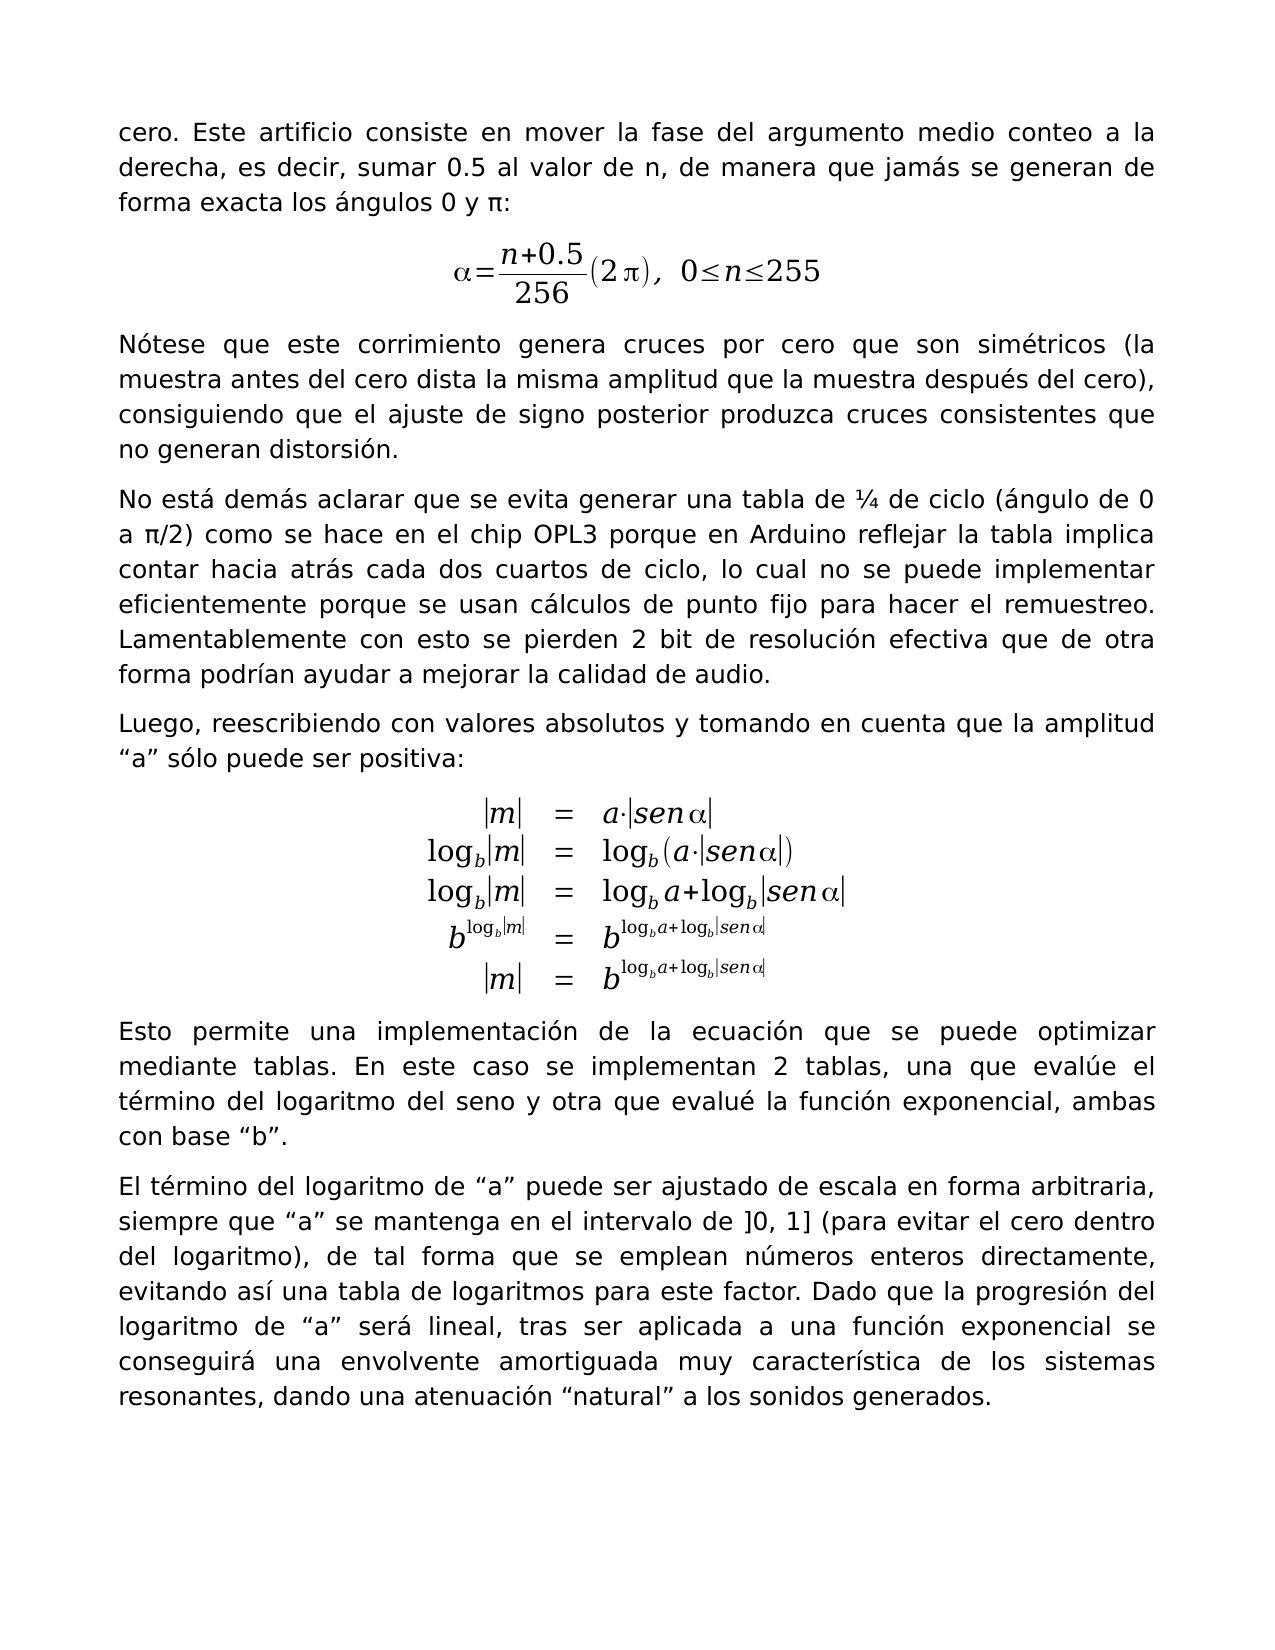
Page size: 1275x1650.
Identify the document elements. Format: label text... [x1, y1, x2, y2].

text Nótese que este corrimiento genera cruces por cero que son simétricos (la muestra antes del cero dista la misma amplitud que la muestra después del cero), consiguiendo que el ajuste de signo posterior produzca cruces consistentes que no generan distorsión. [118, 330, 1157, 464]
text El término del logaritmo de “a” puede ser ajustado de escala en forma arbitraria, siempre que “a” se mantenga en el intervalo de ]0, 1] (para evitar el cero dentro del logaritmo), de tal forma que se emplean números enteros directamente, evitando así una tabla de logaritmos para este factor. Dado que la progresión del logaritmo de “a” será lineal, tras ser aplicada a una función exponencial se conseguirá una envolvente amortiguada muy característica de los sistemas resonantes, dando una atenuación “natural” a los sonidos generados. [118, 1172, 1157, 1411]
text Luego, reescribiendo con valores absolutos y tomando en cuenta que la amplitud “a” sólo puede ser positiva: [118, 709, 1157, 774]
text Esto permite una implementación de la ecuación que se puede optimizar mediante tablas. En este caso se implementan 2 tablas, una que evalúe el término del logaritmo del seno y otra que evalué la función exponencial, ambas con base “b”. [118, 1017, 1157, 1151]
text cero. Este artificio consiste en mover la fase del argumento medio conteo a la derecha, es decir, sumar 0.5 al valor de n, de manera que jamás se generan de forma exacta los ángulos 0 y π: [118, 118, 1157, 217]
text No está demás aclarar que se evita generar una tabla de ¼ de ciclo (ángulo de 0 a π/2) como se hace en el chip OPL3 porque en Arduino reflejar la tabla implica contar hacia atrás cada dos cuartos de ciclo, lo cual no se puede implementar eficientemente porque se usan cálculos de punto fijo para hacer el remuestreo. Lamentablemente con esto se pierden 2 bit de resolución efectiva que de otra forma podrían ayudar a mejorar la calidad de audio. [118, 485, 1157, 689]
